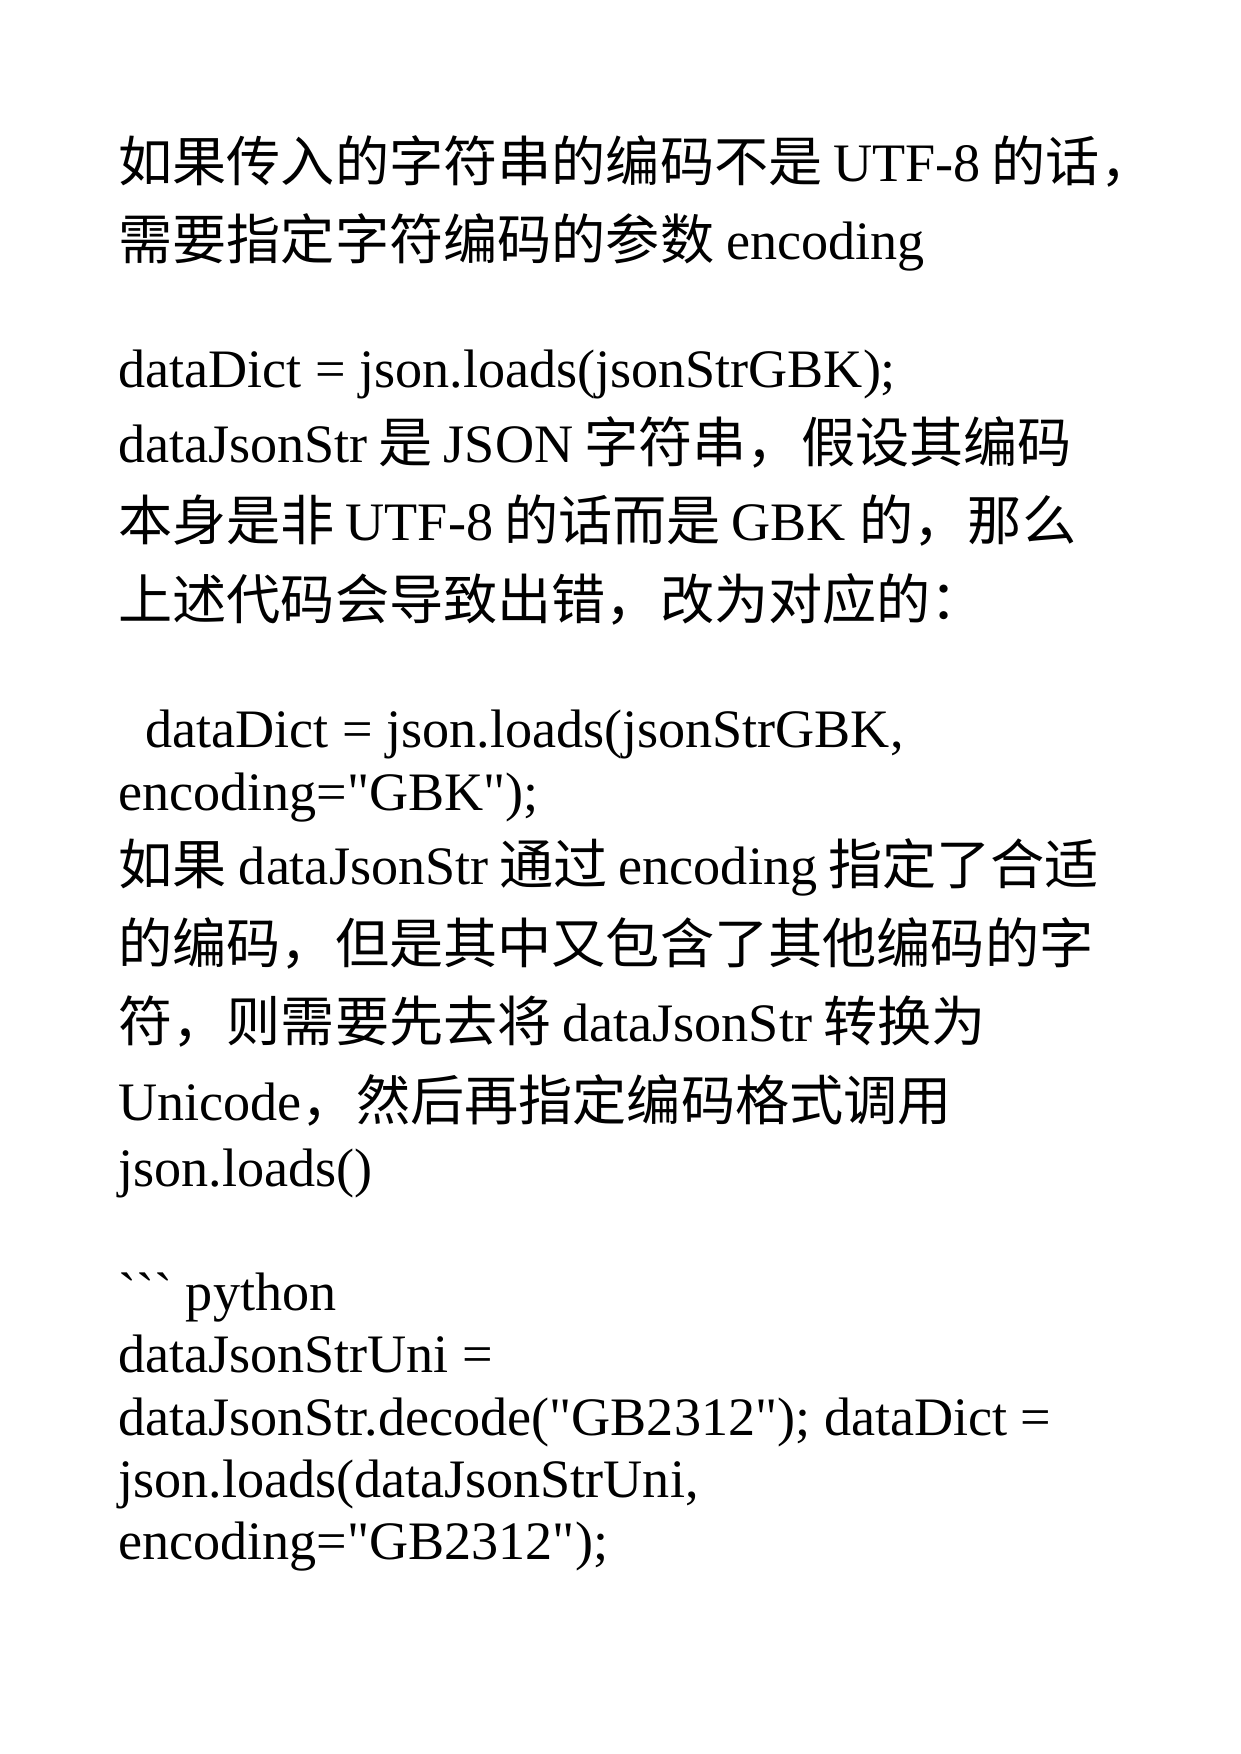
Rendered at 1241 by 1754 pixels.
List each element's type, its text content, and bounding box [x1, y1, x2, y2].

text dataDict = json.loads(jsonStrGBK); [118, 337, 1122, 399]
text 如果传入的字符串的编码不是UTF-8的话，需要指定字符编码的参数 encoding [118, 118, 1122, 275]
text ``` python [118, 1260, 1122, 1322]
text dataDict = json.loads(jsonStrGBK, encoding="GBK"); [118, 697, 1122, 822]
text dataJsonStrUni = dataJsonStr.decode("GB2312"); dataDict = json.loads(dataJsonStrUni, encoding="GB2312"); [118, 1322, 1122, 1572]
text dataJsonStr是JSON字符串，假设其编码本身是非UTF-8的话而是GBK 的，那么上述代码会导致出错，改为对应的： [118, 399, 1122, 635]
text 如果 dataJsonStr通过encoding指定了合适的编码，但是其中又包含了其他编码的字符，则需要先去将dataJsonStr转换为Unicode，然后再指定编码格式调用json.loads() [118, 822, 1122, 1198]
